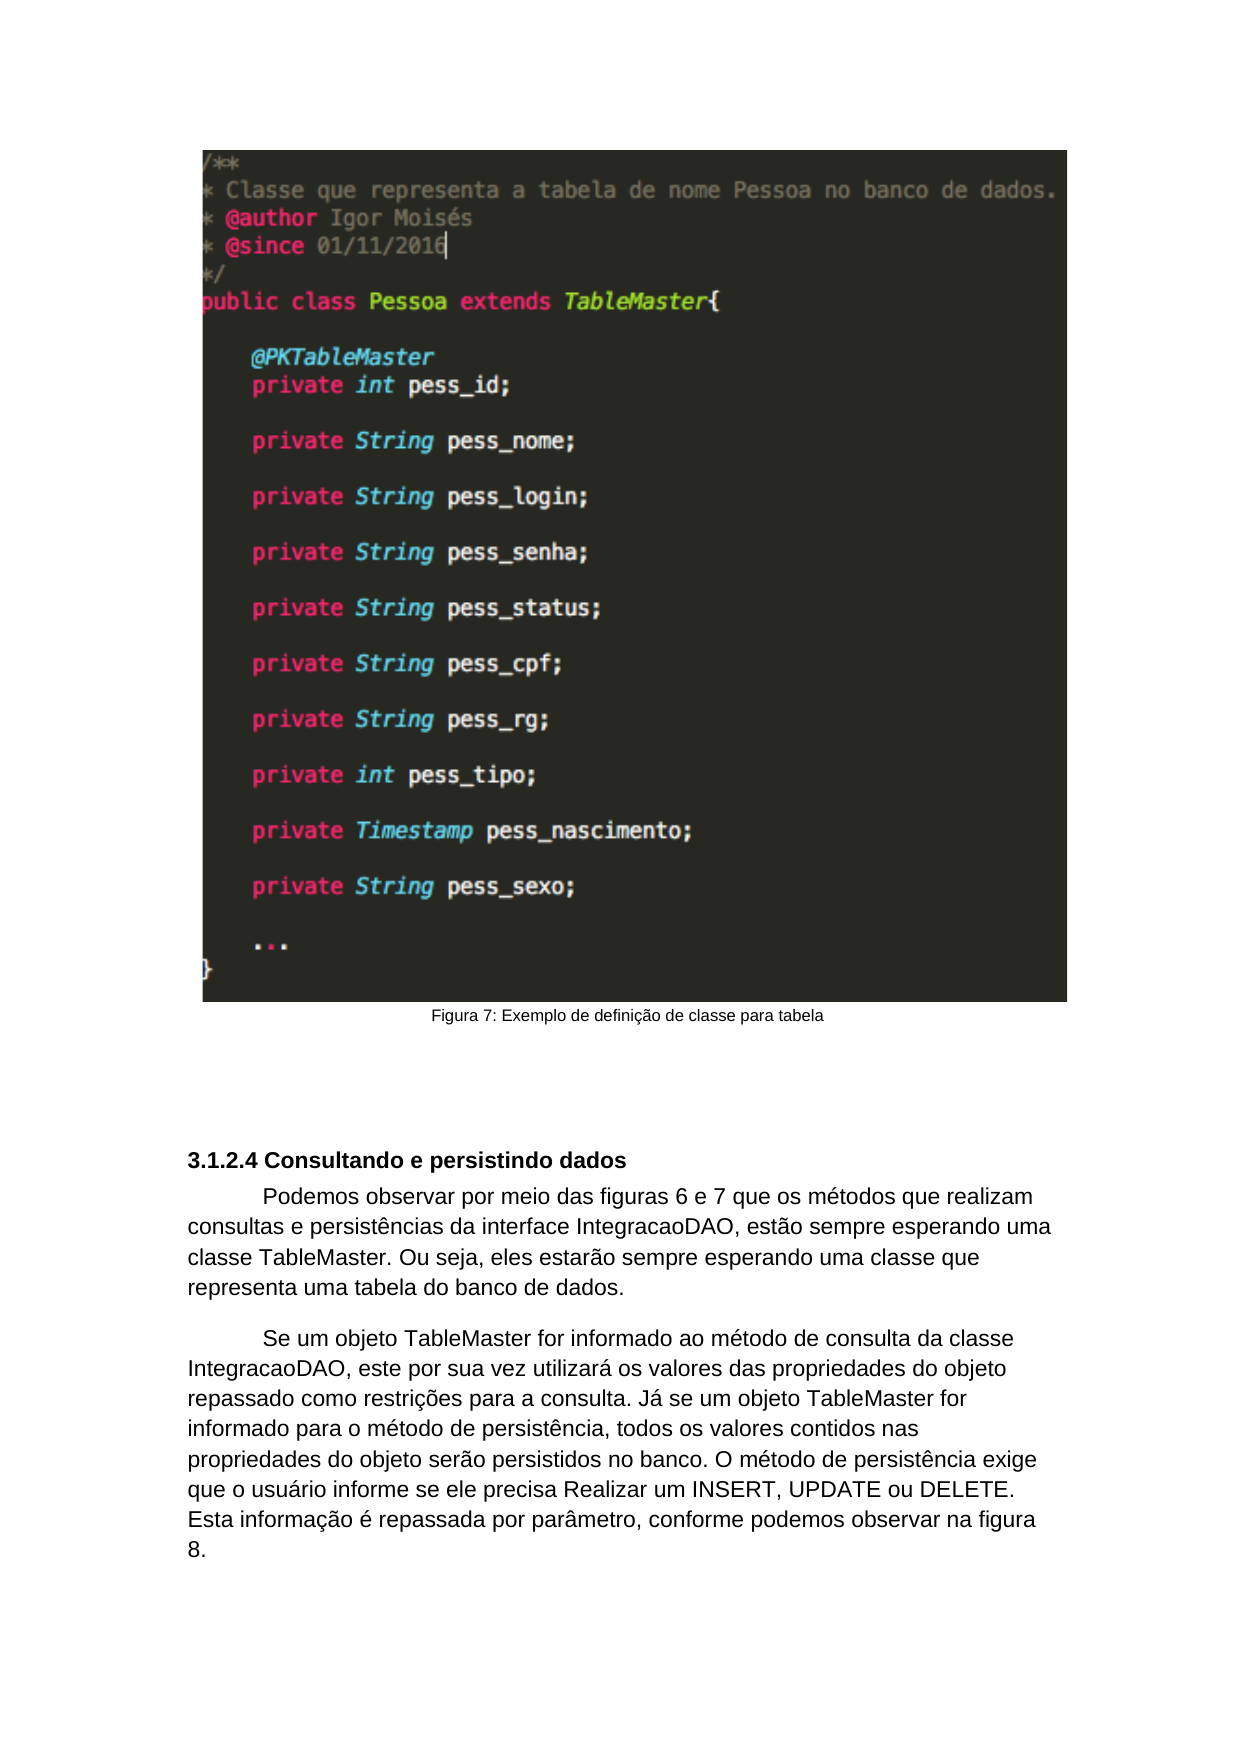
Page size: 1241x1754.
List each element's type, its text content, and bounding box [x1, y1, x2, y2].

subtitle 3.1.2.4 Consultando e persistindo dados [187, 1147, 1053, 1173]
text Se um objeto TableMaster for informado ao método de consulta da classe IntegracaoDAO, este por sua vez utilizará os valores das propriedades do objeto repassado como restrições para a consulta. Já se um objeto TableMaster for informado para o método de persistência, todos os valores contidos nas propriedades do objeto serão persistidos no banco. O método de persistência exige que o usuário informe se ele precisa Realizar um INSERT, UPDATE ou DELETE. Esta informação é repassada por parâmetro, conforme podemos observar na figura 8. [187, 1325, 1053, 1562]
text Podemos observar por meio das figuras 6 e 7 que os métodos que realizam consultas e persistências da interface IntegracaoDAO, estão sempre esperando uma classe TableMaster. Ou seja, eles estarão sempre esperando uma classe que representa uma tabela do banco de dados. [187, 1183, 1053, 1300]
list Figura 7: Exemplo de definição de classe para tabela [202, 1006, 1053, 1025]
picture [202, 150, 1068, 1002]
